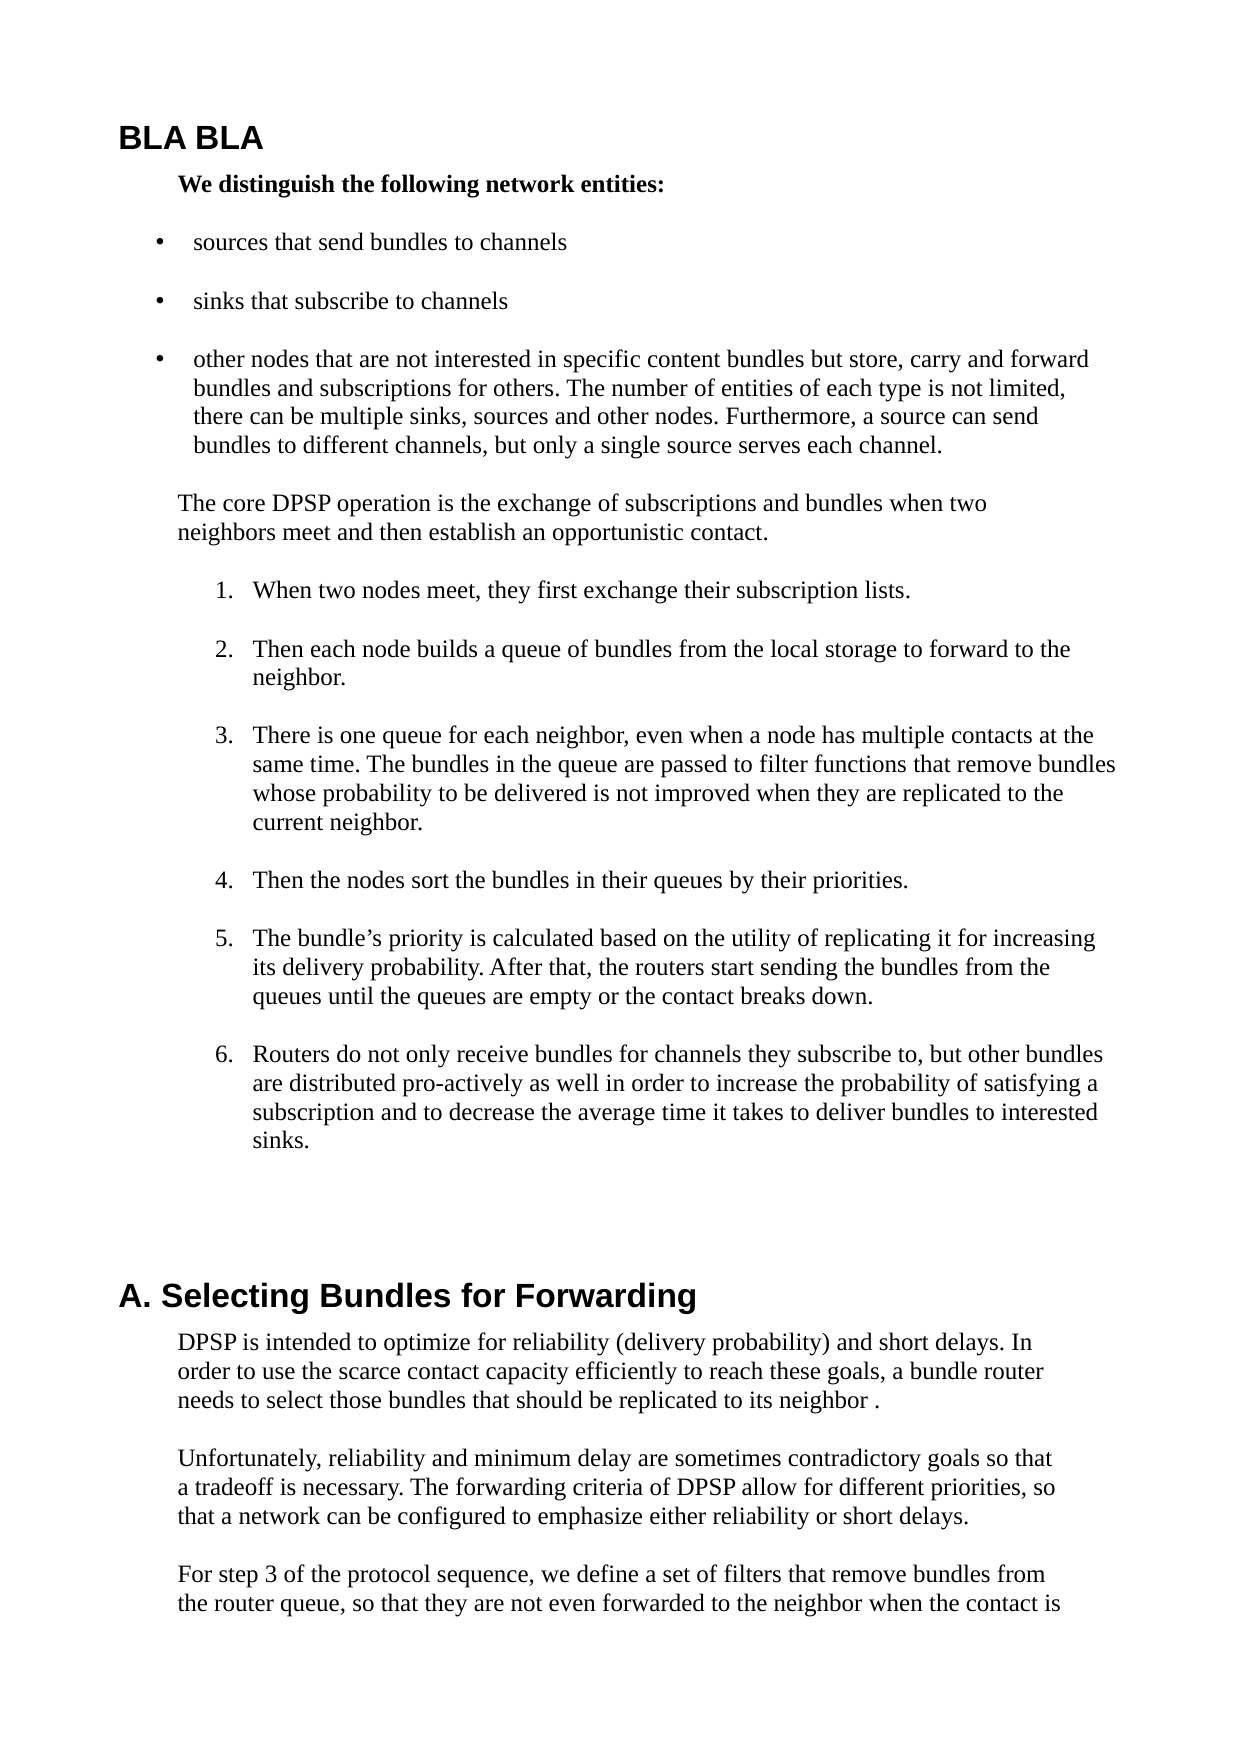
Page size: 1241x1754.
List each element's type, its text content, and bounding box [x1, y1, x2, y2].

list The bundle’s priority is calculated based on the utility of replicating it for increasing its delivery probability. After that, the routers start sending the bundles from the queues until the queues are empty or the contact breaks down. [215, 923, 1122, 1009]
text We distinguish the following network entities: [177, 169, 1063, 198]
list When two nodes meet, they first exchange their subscription lists. [215, 575, 1122, 604]
list Then the nodes sort the bundles in their queues by their priorities. [215, 865, 1122, 894]
list Then each node builds a queue of bundles from the local storage to forward to the neighbor. [215, 634, 1122, 691]
list other nodes that are not interested in specific content bundles but store, carry and forward bundles and subscriptions for others. The number of entities of each type is not limited, there can be multiple sinks, sources and other nodes. Furthermore, a source can send bundles to different channels, but only a single source serves each channel. [156, 344, 1122, 459]
text DPSP is intended to optimize for reliability (delivery probability) and short delays. In order to use the scarce contact capacity efficiently to reach these goals, a bundle router needs to select those bundles that should be replicated to its neighbor . [177, 1327, 1063, 1414]
list There is one queue for each neighbor, even when a node has multiple contacts at the same time. The bundles in the queue are passed to filter functions that remove bundles whose probability to be delivered is not improved when they are replicated to the current neighbor. [215, 721, 1122, 836]
subtitle A. Selecting Bundles for Forwarding [118, 1276, 1122, 1315]
list sources that send bundles to channels [156, 227, 1122, 256]
text The core DPSP operation is the exchange of subscriptions and bundles when two neighbors meet and then establish an opportunistic contact. [177, 488, 1063, 546]
text Unfortunately, reliability and minimum delay are sometimes contradictory goals so that a tradeoff is necessary. The forwarding criteria of DPSP allow for different priorities, so that a network can be configured to emphasize either reliability or short delays. [177, 1443, 1063, 1529]
list Routers do not only receive bundles for channels they subscribe to, but other bundles are distributed pro-actively as well in order to increase the probability of satisfying a subscription and to decrease the average time it takes to deliver bundles to interested sinks. [215, 1039, 1122, 1154]
text For step 3 of the protocol sequence, we define a set of filters that remove bundles from the router queue, so that they are not even forwarded to the neighbor when the contact is [177, 1559, 1063, 1616]
list sinks that subscribe to channels [156, 286, 1122, 314]
subtitle BLA BLA [118, 118, 1122, 157]
